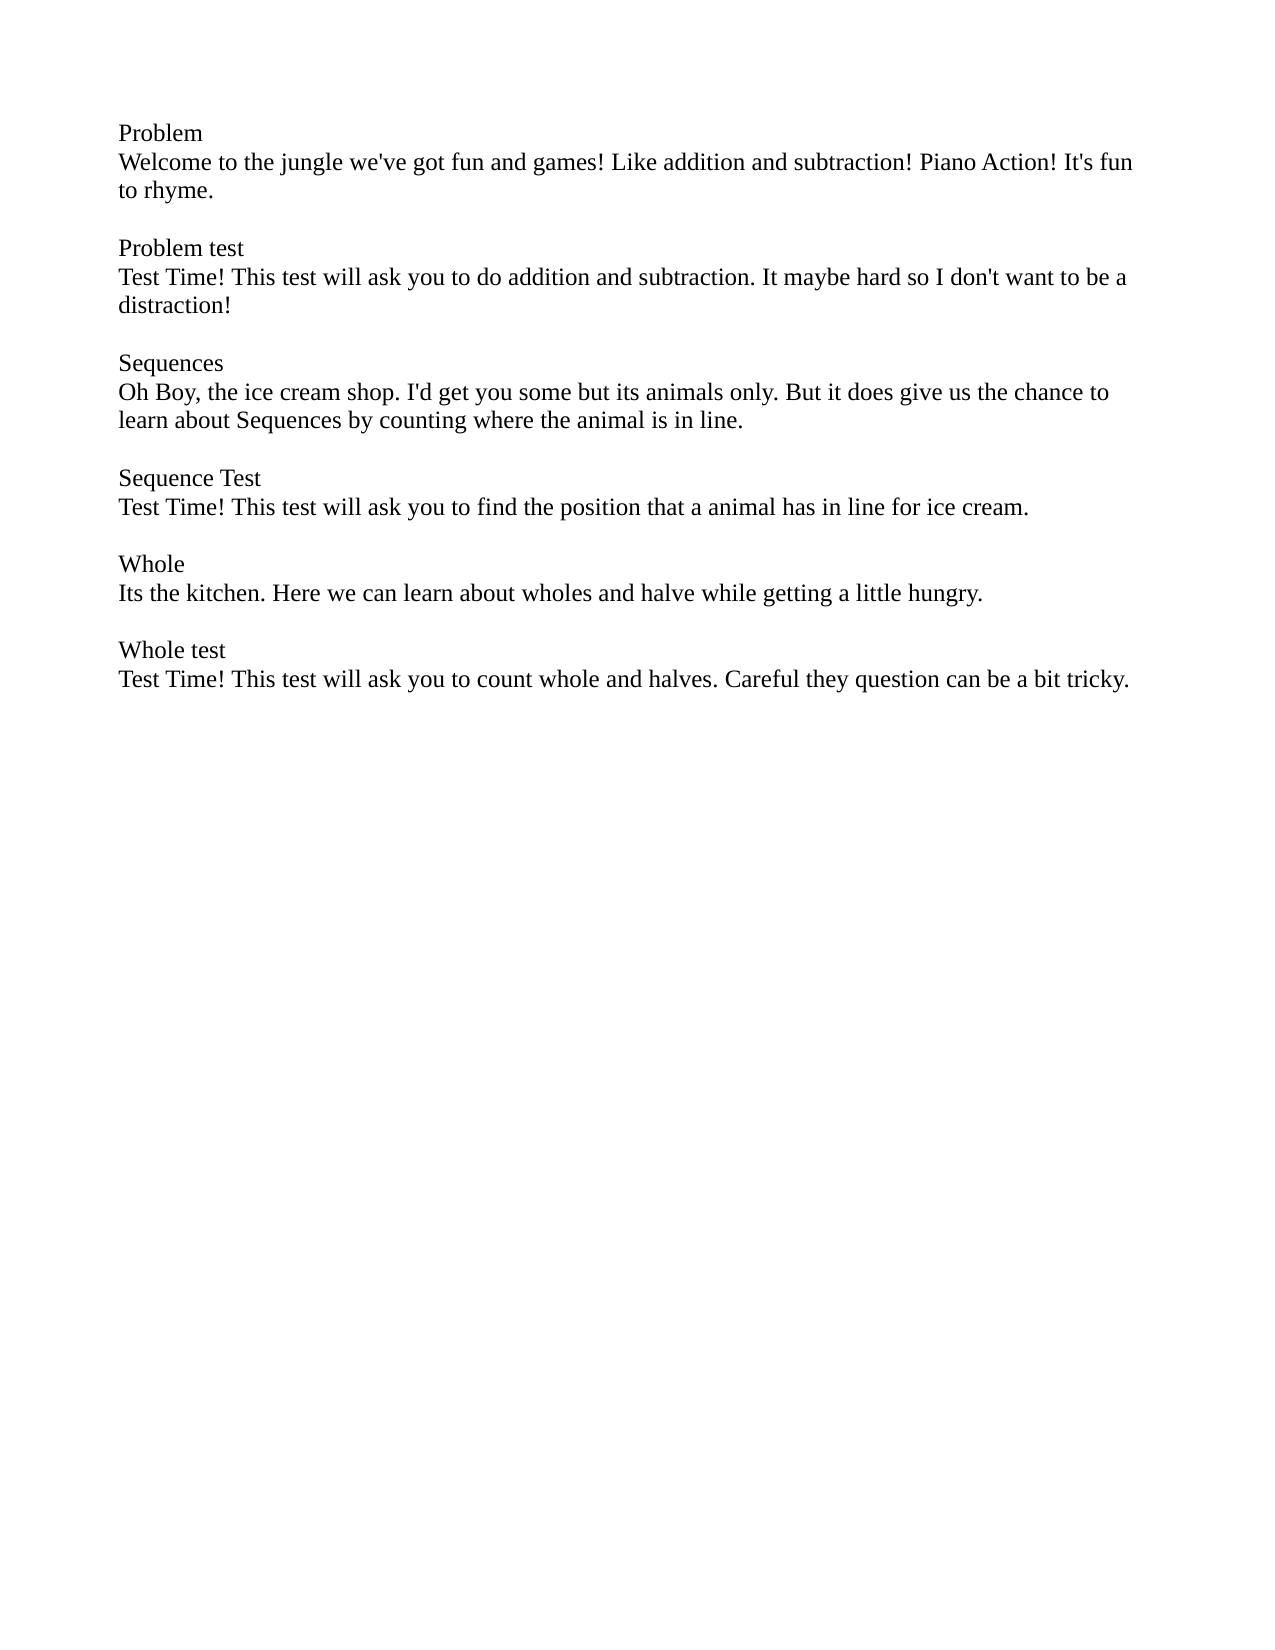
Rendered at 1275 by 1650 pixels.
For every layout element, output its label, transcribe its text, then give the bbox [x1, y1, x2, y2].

text Sequence Test [118, 463, 1157, 492]
text Welcome to the jungle we've got fun and games! Like addition and subtraction! Piano Action! It's fun to rhyme. [118, 147, 1157, 204]
text Whole [118, 549, 1157, 578]
text Oh Boy, the ice cream shop. I'd get you some but its animals only. But it does give us the chance to learn about Sequences by counting where the animal is in line. [118, 377, 1157, 434]
text Problem [118, 118, 1157, 147]
text Its the kitchen. Here we can learn about wholes and halve while getting a little hungry. [118, 578, 1157, 607]
text Whole test [118, 636, 1157, 664]
text Test Time! This test will ask you to find the position that a animal has in line for ice cream. [118, 492, 1157, 521]
text Test Time! This test will ask you to do addition and subtraction. It maybe hard so I don't want to be a distraction! [118, 262, 1157, 319]
text Sequences [118, 348, 1157, 377]
text Problem test [118, 233, 1157, 262]
text Test Time! This test will ask you to count whole and halves. Careful they question can be a bit tricky. [118, 664, 1157, 693]
